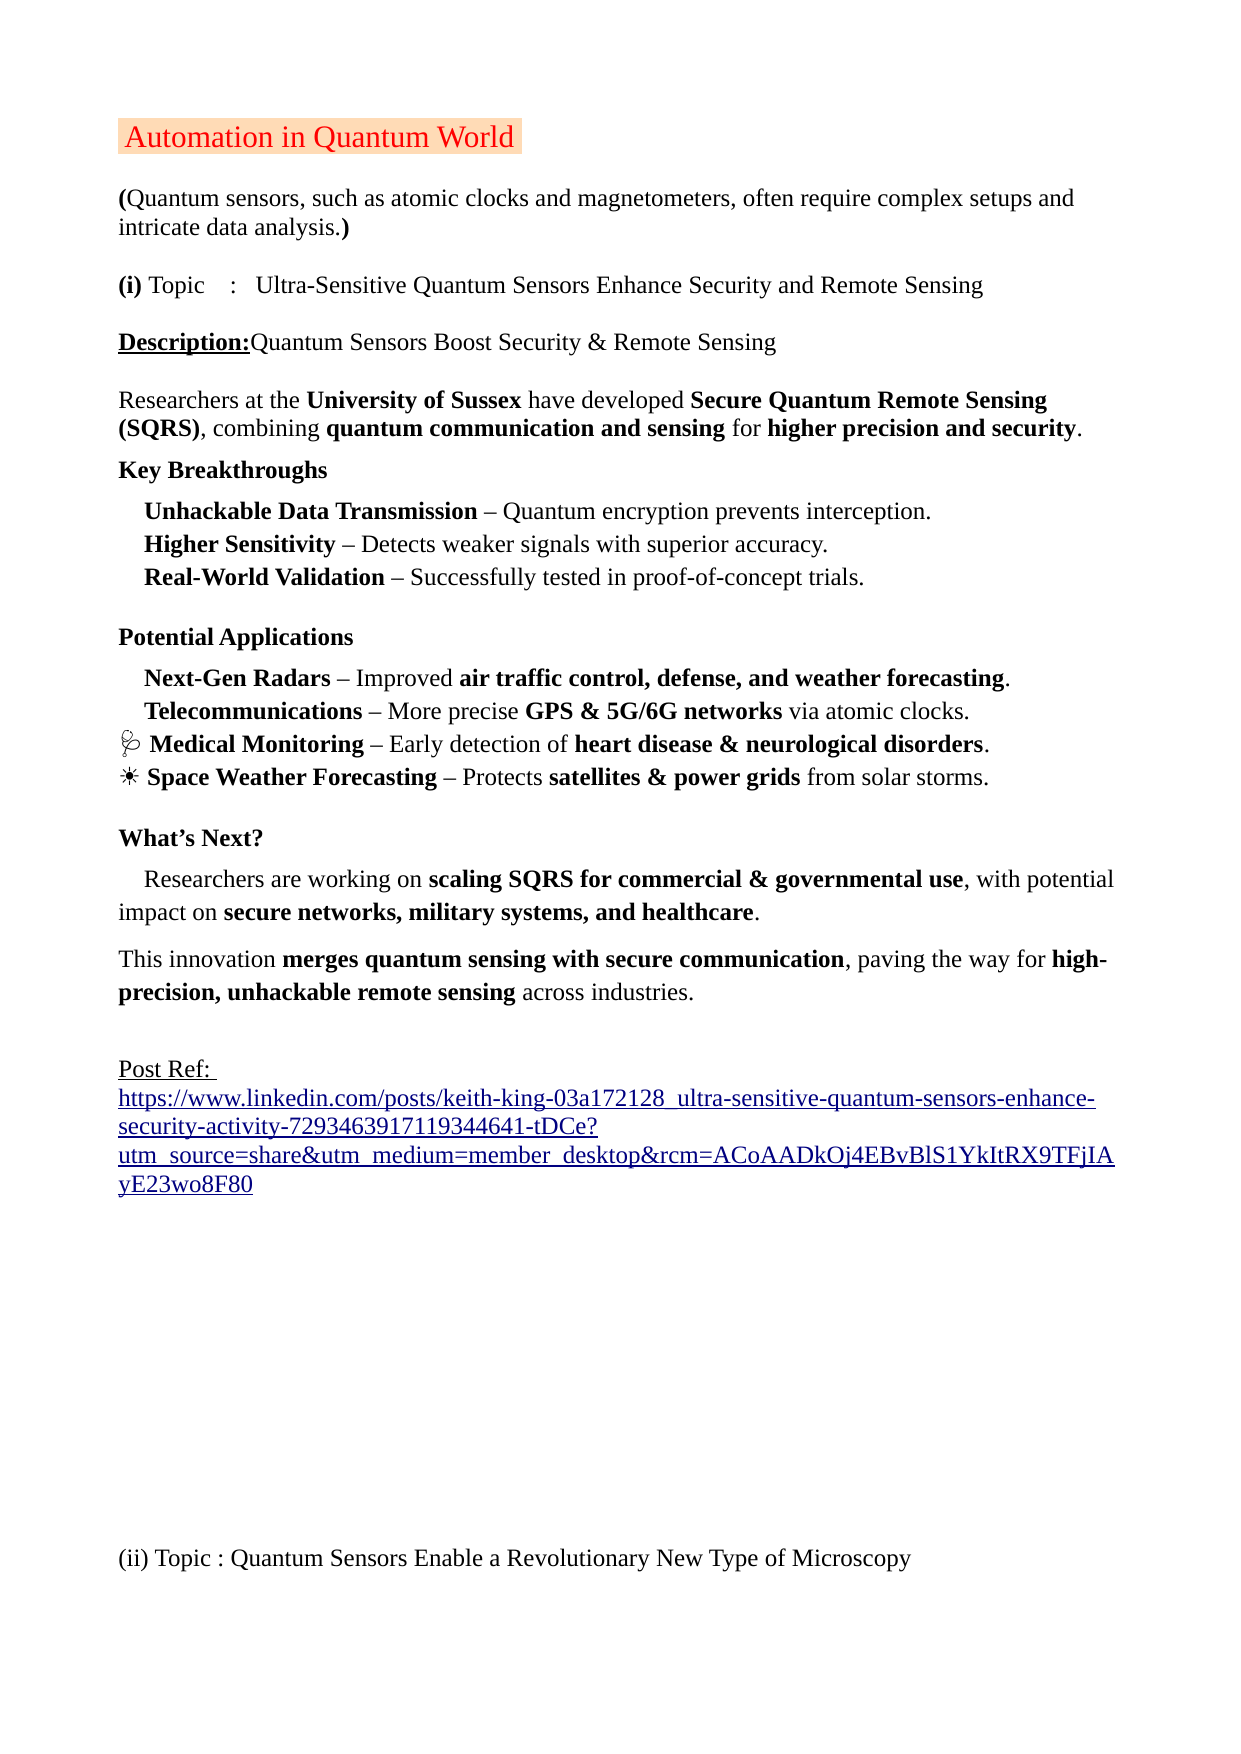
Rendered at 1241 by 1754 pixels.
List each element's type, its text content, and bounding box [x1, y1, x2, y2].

text Post Ref: https://www.linkedin.com/posts/keith-king-03a172128_ultra-sensitive-quantum-sensors-enhance-security-activity-7293463917119344641-tDCe?utm_source=share&utm_medium=member_desktop&rcm=ACoAADkOj4EBvBlS1YkItRX9TFjIAyE23wo8F80 (ii) Topic : Quantum Sensors Enable a Revolutionary New Type of Microscopy [118, 1025, 1122, 1600]
text (Quantum sensors, such as atomic clocks and magnetometers, often require complex setups and intricate data analysis.) [118, 183, 1122, 241]
text This innovation merges quantum sensing with secure communication, paving the way for high-precision, unhackable remote sensing across industries. [118, 944, 1122, 1006]
text 🚀 Next-Gen Radars – Improved air traffic control, defense, and weather forecasting. 📡 Telecommunications – More precise GPS & 5G/6G networks via atomic clocks. 🩺 Medical Monitoring – Early detection of heart disease & neurological disorders. ☀️ Space Weather Forecasting – Protects satellites & power grids from solar storms. [118, 663, 1122, 791]
subtitle Key Breakthroughs [118, 455, 1122, 483]
subtitle Potential Applications [118, 622, 1122, 651]
subtitle What’s Next? [118, 823, 1122, 851]
text (i) Topic : Ultra-Sensitive Quantum Sensors Enhance Security and Remote Sensing Description:Quantum Sensors Boost Security & Remote Sensing Researchers at the University of Sussex have developed Secure Quantum Remote Sensing (SQRS), combining quantum communication and sensing for higher precision and security. [118, 241, 1122, 442]
text 🔬 Researchers are working on scaling SQRS for commercial & governmental use, with potential impact on secure networks, military systems, and healthcare. [118, 864, 1122, 926]
text 🔹 Unhackable Data Transmission – Quantum encryption prevents interception. 🔹 Higher Sensitivity – Detects weaker signals with superior accuracy. 🔹 Real-World Validation – Successfully tested in proof-of-concept trials. [118, 496, 1122, 591]
